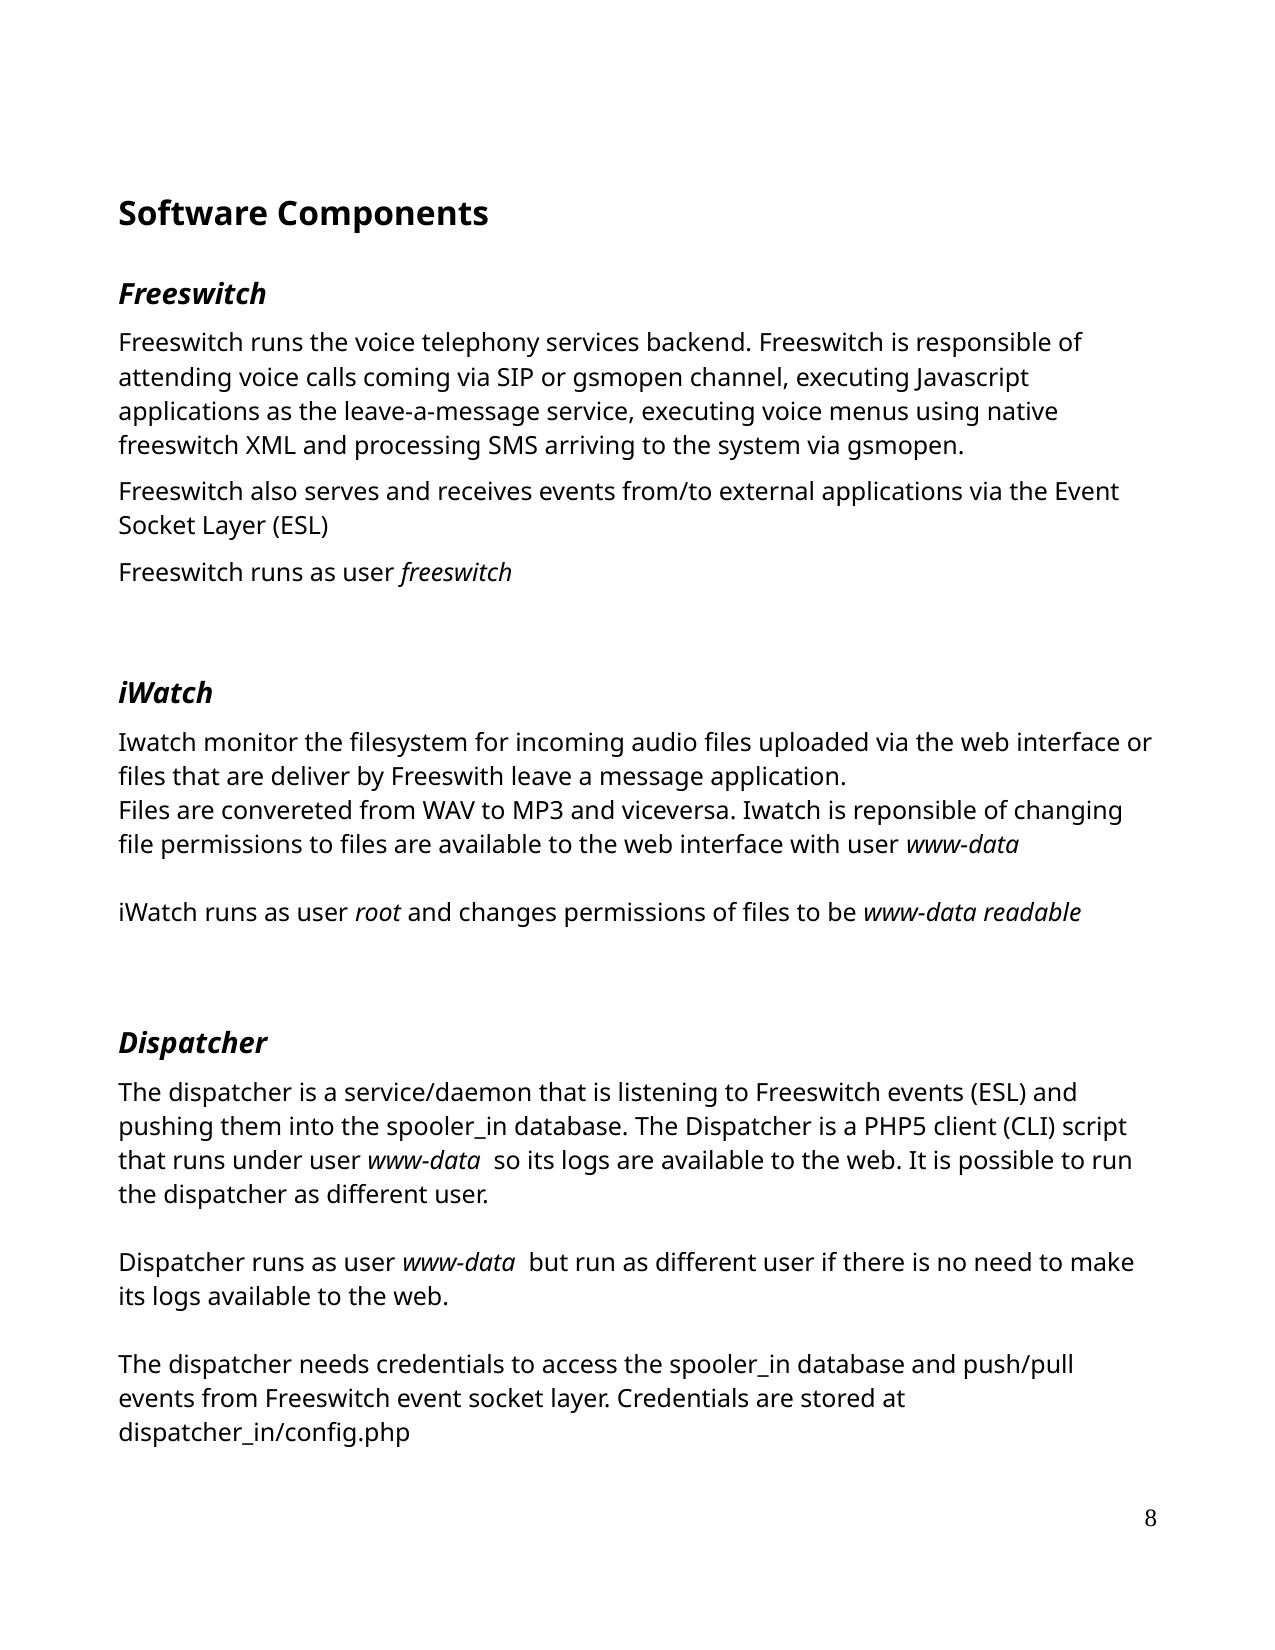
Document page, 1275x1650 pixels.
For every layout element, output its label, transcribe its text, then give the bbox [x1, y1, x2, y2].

text The dispatcher is a service/daemon that is listening to Freeswitch events (ESL) and pushing them into the spooler_in database. The Dispatcher is a PHP5 client (CLI) script that runs under user www-data so its logs are available to the web. It is possible to run the dispatcher as different user. [118, 1074, 1157, 1211]
text Dispatcher runs as user www-data but run as different user if there is no need to make its logs available to the web. [118, 1245, 1157, 1313]
subtitle iWatch [118, 673, 1157, 712]
text Freeswitch runs as user freeswitch [118, 554, 1157, 588]
text Iwatch monitor the filesystem for incoming audio files uploaded via the web interface or files that are deliver by Freeswith leave a message application. [118, 725, 1157, 793]
text The dispatcher needs credentials to access the spooler_in database and push/pull events from Freeswitch event socket layer. Credentials are stored at dispatcher_in/config.php [118, 1347, 1157, 1449]
text Freeswitch runs the voice telephony services backend. Freeswitch is responsible of attending voice calls coming via SIP or gsmopen channel, executing Javascript applications as the leave-a-message service, executing voice menus using native freeswitch XML and processing SMS arriving to the system via gsmopen. [118, 325, 1157, 461]
subtitle Dispatcher [118, 1022, 1157, 1062]
subtitle Software Components [118, 190, 1157, 235]
text Files are convereted from WAV to MP3 and viceversa. Iwatch is reponsible of changing file permissions to files are available to the web interface with user www-data [118, 793, 1157, 861]
text iWatch runs as user root and changes permissions of files to be www-data readable [118, 895, 1157, 929]
text Freeswitch also serves and receives events from/to external applications via the Event Socket Layer (ESL) [118, 474, 1157, 542]
subtitle Freeswitch [118, 273, 1157, 313]
